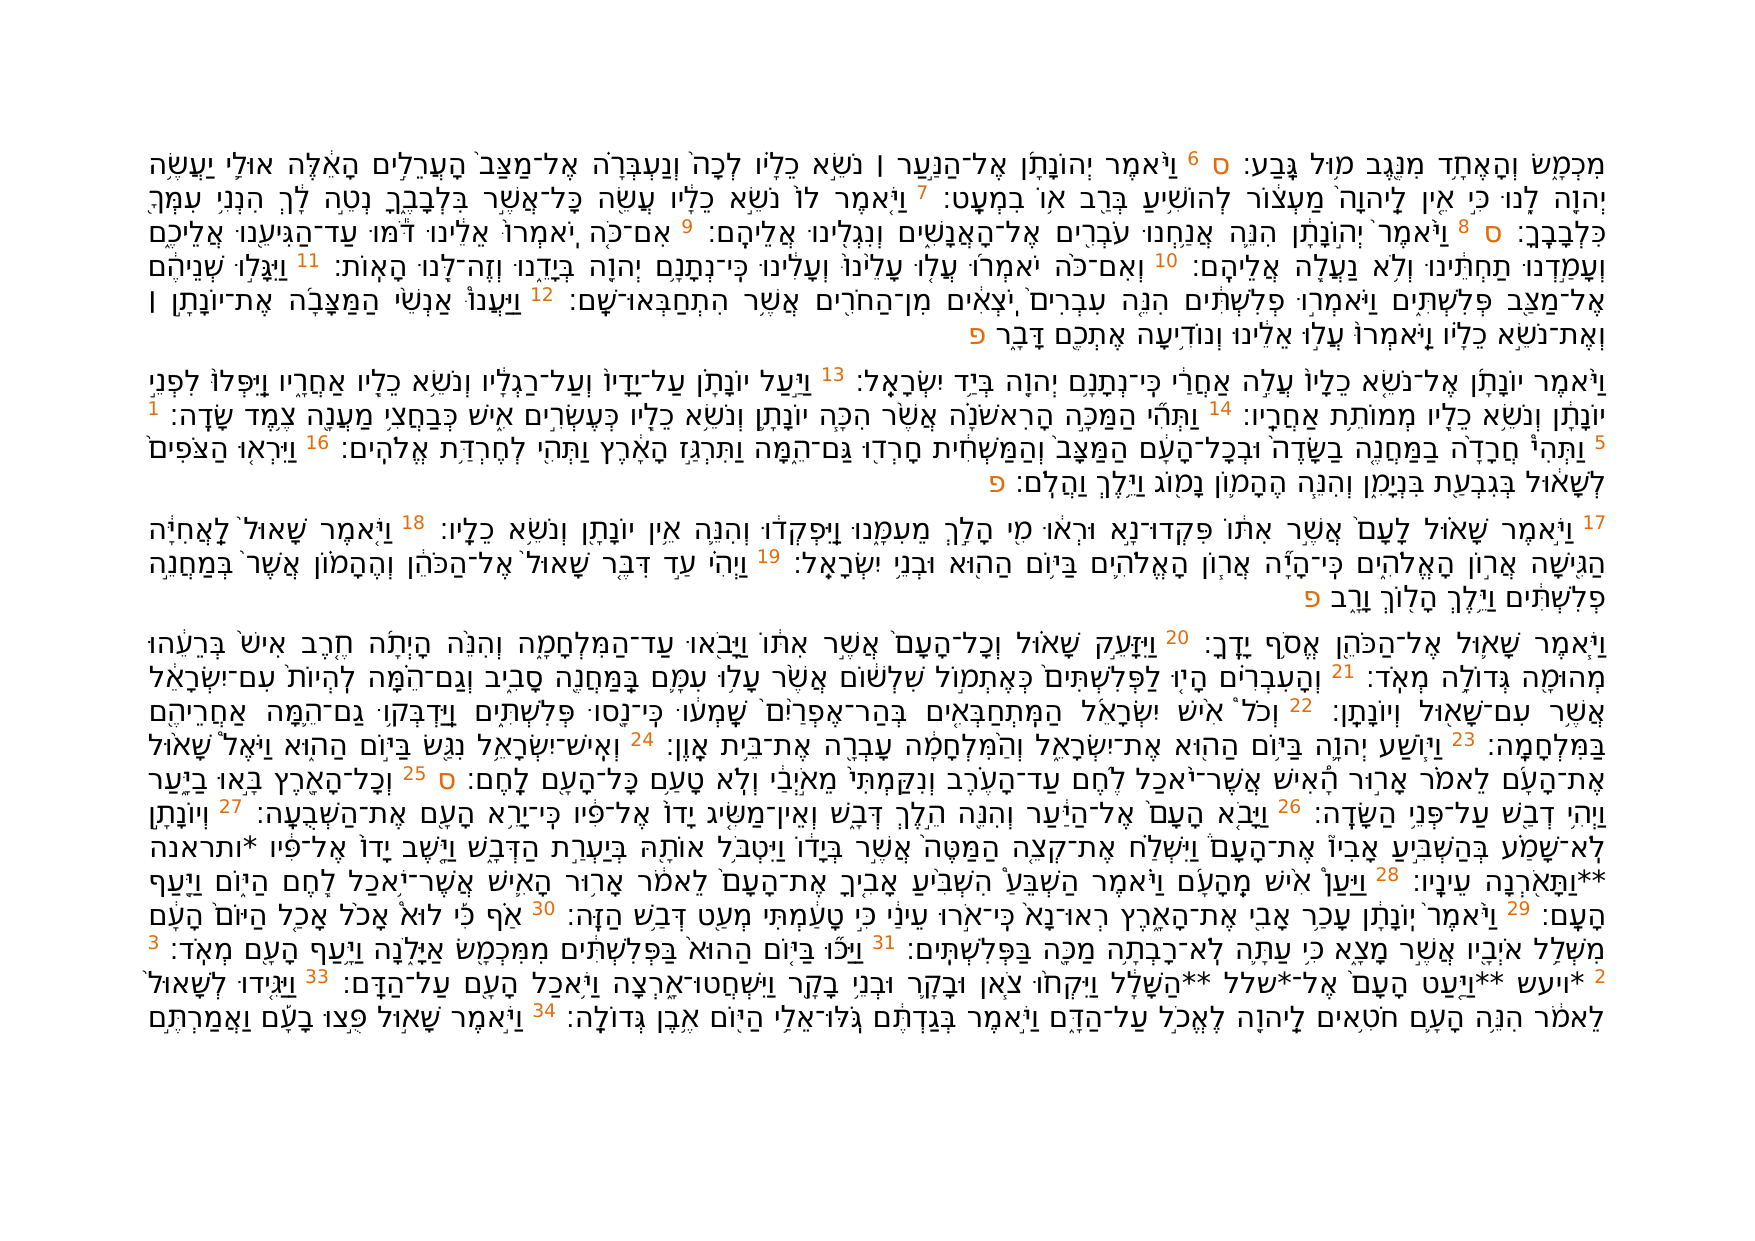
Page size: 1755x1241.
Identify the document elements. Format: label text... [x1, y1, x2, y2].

text 17 וַיֹּ֣אמֶר שָׁא֗וּל לָעָם֙ אֲשֶׁ֣ר אִתּ֔וֹ פִּקְדוּ־נָ֣א וּרְא֔וּ מִ֖י הָלַ֣ךְ מֵעִמָּ֑נוּ וַֽיִּפְקְד֔וּ וְהִנֵּ֛ה אֵ֥ין יוֹנָתָ֖ן וְנֹשֵׂ֥א כֵלָֽיו׃ ‬‬‬18 וַיֹּ֤אמֶר שָׁאוּל֙ לַֽאֲחִיָּ֔ה הַגִּ֖ישָׁה אֲר֣וֹן הָאֱלֹהִ֑ים כִּֽי־הָיָ֞ה אֲר֧וֹן הָאֱלֹהִ֛ים בַּיּ֥וֹם הַה֖וּא וּבְנֵ֥י יִשְׂרָאֵֽל׃ ‬‬‬19 וַיְהִ֗י עַ֣ד דִּבֶּ֤ר שָׁאוּל֙ אֶל־הַכֹּהֵ֔ן וְהֶהָמ֗וֹן אֲשֶׁר֙ בְּמַחֲנֵ֣ה פְלִשְׁתִּ֔ים וַיֵּ֥לֶךְ הָל֖וֹךְ וָרָ֑ב פ ‬‬‬ [148, 512, 1606, 614]
text 1 וַיְהִ֣י הַיּ֗וֹם וַיֹּ֨אמֶר יוֹנָתָ֤ן בֶּן־שָׁאוּל֙ אֶל־הַנַּ֙עַר֙ נֹשֵׂ֣א כֵלָ֔יו לְכָ֗ה וְנַעְבְּרָה֙ אֶל־מַצַּ֣ב פְּלִשְׁתִּ֔ים אֲשֶׁ֖ר מֵעֵ֣בֶר הַלָּ֑ז וּלְאָבִ֖יו לֹ֥א הִגִּֽיד׃ 2 וְשָׁא֗וּל יוֹשֵׁב֙ בִּקְצֵ֣ה הַגִּבְעָ֔ה תַּ֥חַת הָרִמּ֖וֹן אֲשֶׁ֣ר בְּמִגְר֑וֹן וְהָעָם֙ אֲשֶׁ֣ר עִמּ֔וֹ כְּשֵׁ֥שׁ מֵא֖וֹת אִֽישׁ׃ ‬‬‬3 וַאֲחִיָּ֣ה בֶן־אֲחִט֡וּב אֲחִ֡י אִיכָב֣וֹד ׀ בֶּן־פִּינְחָ֨ס בֶּן־עֵלִ֜י כֹּהֵ֧ן ׀ יְהוָ֛ה בְּשִׁל֖וֹ נֹשֵׂ֣א אֵפ֑וֹד וְהָעָם֙ לֹ֣א יָדַ֔ע כִּ֥י הָלַ֖ךְ יוֹנָתָֽן׃ ‬‬‬4 וּבֵ֣ין הַֽמַּעְבְּר֗וֹת אֲשֶׁ֨ר בִּקֵּ֤שׁ יֽוֹנָתָן֙ לַֽעֲבֹר֙ עַל־מַצַּ֣ב פְּלִשְׁתִּ֔ים שֵׁן־הַסֶּ֤לַע מֵהָעֵ֙בֶר֙ מִזֶּ֔ה וְשֵׁן־הַסֶּ֥לַע מֵהָעֵ֖בֶר מִזֶּ֑ה וְשֵׁ֤ם הָֽאֶחָד֙ בּוֹצֵ֔ץ וְשֵׁ֥ם הָאֶחָ֖ד סֶֽנֶּה׃ ‬‬‬5 הַשֵּׁ֧ן הָאֶחָ֛ד מָצ֥וּק מִצָּפ֖וֹן מ֣וּל מִכְמָ֑שׂ וְהָאֶחָ֥ד מִנֶּ֖גֶב מ֥וּל גָּֽבַע׃ ס ‬‬‬6 וַיֹּ֨אמֶר יְהוֹנָתָ֜ן אֶל־הַנַּ֣עַר ׀ נֹשֵׂ֣א כֵלָ֗יו לְכָה֙ וְנַעְבְּרָ֗ה אֶל־מַצַּב֙ הָעֲרֵלִ֣ים הָאֵ֔לֶּה אוּלַ֛י יַעֲשֶׂ֥ה יְהוָ֖ה לָ֑נוּ כִּ֣י אֵ֤ין לַֽיהוָה֙ מַעְצ֔וֹר לְהוֹשִׁ֥יעַ בְּרַ֖ב א֥וֹ בִמְעָֽט׃ ‬‬‬7 וַיֹּ֤אמֶר לוֹ֙ נֹשֵׂ֣א כֵלָ֔יו עֲשֵׂ֖ה כָּל־אֲשֶׁ֣ר בִּלְבָבֶ֑ךָ נְטֵ֣ה לָ֔ךְ הִנְנִ֥י עִמְּךָ֖ כִּלְבָבֶֽךָ׃ ס ‬‬‬8 וַיֹּ֙אמֶר֙ יְה֣וֹנָתָ֔ן הִנֵּ֛ה אֲנַ֥חְנוּ עֹבְרִ֖ים אֶל־הָאֲנָשִׁ֑ים וְנִגְלִ֖ינוּ אֲלֵיהֶֽם׃ ‬‬‬9 אִם־כֹּ֤ה יֹֽאמְרוּ֙ אֵלֵ֔ינוּ דֹּ֕מּוּ עַד־הַגִּיעֵ֖נוּ אֲלֵיכֶ֑ם וְעָמַ֣דְנוּ תַחְתֵּ֔ינוּ וְלֹ֥א נַעֲלֶ֖ה אֲלֵיהֶֽם׃ ‬‬‬10 וְאִם־כֹּ֨ה יֹאמְר֜וּ עֲל֤וּ עָלֵ֙ינוּ֙ וְעָלִ֔ינוּ כִּֽי־נְתָנָ֥ם יְהוָ֖ה בְּיָדֵ֑נוּ וְזֶה־לָּ֖נוּ הָאֽוֹת׃ ‬‬‬11 וַיִּגָּל֣וּ שְׁנֵיהֶ֔ם אֶל־מַצַּ֖ב פְּלִשְׁתִּ֑ים וַיֹּאמְר֣וּ פְלִשְׁתִּ֔ים הִנֵּ֤ה עִבְרִים֙ יֹֽצְאִ֔ים מִן־הַחֹרִ֖ים אֲשֶׁ֥ר הִתְחַבְּאוּ־שָֽׁם׃ ‬‬‬12 וַיַּעֲנוּ֩ אַנְשֵׁ֨י הַמַּצָּבָ֜ה אֶת־יוֹנָתָ֣ן ׀ וְאֶת־נֹשֵׂ֣א כֵלָ֗יו וַיֹּֽאמְרוּ֙ עֲל֣וּ אֵלֵ֔ינוּ וְנוֹדִ֥יעָה אֶתְכֶ֖ם דָּבָ֑ר פ ‬‬‬‬‬‬‬‬‬‬‬ [148, 148, 1606, 351]
text וַיֹּ֨אמֶר יוֹנָתָ֜ן אֶל־נֹשֵׂ֤א כֵלָיו֙ עֲלֵ֣ה אַחֲרַ֔י כִּֽי־נְתָנָ֥ם יְהוָ֖ה בְּיַ֥ד יִשְׂרָאֵֽל׃ ‬‬‬13 וַיַּ֣עַל יוֹנָתָ֗ן עַל־יָדָיו֙ וְעַל־רַגְלָ֔יו וְנֹשֵׂ֥א כֵלָ֖יו אַחֲרָ֑יו וַֽיִּפְּלוּ֙ לִפְנֵ֣י יוֹנָתָ֔ן וְנֹשֵׂ֥א כֵלָ֖יו מְמוֹתֵ֥ת אַחֲרָֽיו׃ ‬‬‬14 וַתְּהִ֞י הַמַּכָּ֣ה הָרִאשֹׁנָ֗ה אֲשֶׁ֨ר הִכָּ֧ה יוֹנָתָ֛ן וְנֹשֵׂ֥א כֵלָ֖יו כְּעֶשְׂרִ֣ים אִ֑ישׁ כְּבַחֲצִ֥י מַעֲנָ֖ה צֶ֥מֶד שָׂדֶֽה׃ ‬‬‬15 וַתְּהִי֩ חֲרָדָ֨ה בַמַּחֲנֶ֤ה בַשָּׂדֶה֙ וּבְכָל־הָעָ֔ם הַמַּצָּב֙ וְהַמַּשְׁחִ֔ית חָרְד֖וּ גַּם־הֵ֑מָּה וַתִּרְגַּ֣ז הָאָ֔רֶץ וַתְּהִ֖י לְחֶרְדַּ֥ת אֱלֹהִֽים׃ ‬‬‬16 וַיִּרְא֤וּ הַצֹּפִים֙ לְשָׁא֔וּל בְּגִבְעַ֖ת בִּנְיָמִ֑ן וְהִנֵּ֧ה הֶהָמ֛וֹן נָמ֖וֹג וַיֵּ֥לֶךְ וַהֲלֹֽם׃ פ ‬‬‬‬‬‬‬ [148, 364, 1606, 500]
text וַיֹּ֧אמֶר שָׁא֛וּל אֶל־הַכֹּהֵ֖ן אֱסֹ֥ף יָדֶֽךָ׃ ‬‬‬20 וַיִּזָּעֵ֣ק שָׁא֗וּל וְכָל־הָעָם֙ אֲשֶׁ֣ר אִתּ֔וֹ וַיָּבֹ֖אוּ עַד־הַמִּלְחָמָ֑ה וְהִנֵּ֨ה הָיְתָ֜ה חֶ֤רֶב אִישׁ֙ בְּרֵעֵ֔הוּ מְהוּמָ֖ה גְּדוֹלָ֥ה מְאֹֽד׃ ‬‬‬21 וְהָעִבְרִ֗ים הָי֤וּ לַפְּלִשְׁתִּים֙ כְּאֶתְמ֣וֹל שִׁלְשׁ֔וֹם אֲשֶׁ֨ר עָל֥וּ עִמָּ֛ם בַּֽמַּחֲנֶ֖ה סָבִ֑יב וְגַם־הֵ֗מָּה לִֽהְיוֹת֙ עִם־יִשְׂרָאֵ֔ל אֲשֶׁ֥ר עִם־שָׁא֖וּל וְיוֹנָתָֽן׃ ‬‬‬22 וְכֹל֩ אִ֨ישׁ יִשְׂרָאֵ֜ל הַמִּֽתְחַבְּאִ֤ים בְּהַר־אֶפְרַ֙יִם֙ שָֽׁמְע֔וּ כִּֽי־נָ֖סוּ פְּלִשְׁתִּ֑ים וַֽיַּדְבְּק֥וּ גַם־הֵ֛מָּה אַחֲרֵיהֶ֖ם בַּמִּלְחָמָֽה׃ ‬‬‬23 וַיּ֧וֹשַׁע יְהוָ֛ה בַּיּ֥וֹם הַה֖וּא אֶת־יִשְׂרָאֵ֑ל וְהַ֨מִּלְחָמָ֔ה עָבְרָ֖ה אֶת־בֵּ֥ית אָֽוֶן׃ ‬‬‬24 וְאִֽישׁ־יִשְׂרָאֵ֥ל נִגַּ֖שׂ בַּיּ֣וֹם הַה֑וּא וַיֹּאֶל֩ שָׁא֨וּל אֶת־הָעָ֜ם לֵאמֹ֗ר אָר֣וּר הָ֠אִישׁ אֲשֶׁר־יֹ֨אכַל לֶ֜חֶם עַד־הָעֶ֗רֶב וְנִקַּמְתִּי֙ מֵאֹ֣יְבַ֔י וְלֹֽא טָעַ֥ם כָּל־הָעָ֖ם לָֽחֶם׃ ס ‬‬‬25 וְכָל־הָאָ֖רֶץ בָּ֣אוּ בַיָּ֑עַר וַיְהִ֥י דְבַ֖שׁ עַל־פְּנֵ֥י הַשָּׂדֶֽה׃ ‬‬‬26 וַיָּבֹ֤א הָעָם֙ אֶל־הַיַּ֔עַר וְהִנֵּ֖ה הֵ֣לֶךְ דְּבָ֑שׁ וְאֵין־מַשִּׂ֤יג יָדוֹ֙ אֶל־פִּ֔יו כִּֽי־יָרֵ֥א הָעָ֖ם אֶת־הַשְּׁבֻעָֽה׃ ‬‬‬27 וְיוֹנָתָ֣ן לֹֽא־שָׁמַ֗ע בְּהַשְׁבִּ֣יעַ אָבִיו֮ אֶת־הָעָם֒ וַיִּשְׁלַ֗ח אֶת־קְצֵ֤ה הַמַּטֶּה֙ אֲשֶׁ֣ר בְּיָד֔וֹ וַיִּטְבֹּ֥ל אוֹתָ֖הּ בְּיַעְרַ֣ת הַדְּבָ֑שׁ וַיָּ֤שֶׁב יָדוֹ֙ אֶל־פִּ֔יו *ותראנה **וַתָּאֹ֖רְנָה עֵינָֽיו׃ ‬‬‬28 וַיַּעַן֩ אִ֨ישׁ מֵֽהָעָ֜ם וַיֹּ֗אמֶר הַשְׁבֵּעַ֩ הִשְׁבִּ֨יעַ אָבִ֤יךָ אֶת־הָעָם֙ לֵאמֹ֔ר אָר֥וּר הָאִ֛ישׁ אֲשֶׁר־יֹ֥אכַל לֶ֖חֶם הַיּ֑וֹם וַיָּ֖עַף הָעָֽם׃ ‬‬‬29 וַיֹּ֙אמֶר֙ יֽוֹנָתָ֔ן עָכַ֥ר אָבִ֖י אֶת־הָאָ֑רֶץ רְאוּ־נָא֙ כִּֽי־אֹ֣רוּ עֵינַ֔י כִּ֣י טָעַ֔מְתִּי מְעַ֖ט דְּבַ֥שׁ הַזֶּֽה׃ ‬‬‬30 אַ֗ף כִּ֡י לוּא֩ אָכֹ֨ל אָכַ֤ל הַיּוֹם֙ הָעָ֔ם מִשְּׁלַ֥ל אֹיְבָ֖יו אֲשֶׁ֣ר מָצָ֑א כִּ֥י עַתָּ֛ה לֹֽא־רָבְתָ֥ה מַכָּ֖ה בַּפְּלִשְׁתִּֽים׃ ‬‬‬31 וַיַּכּ֞וּ בַּיּ֤וֹם הַהוּא֙ בַּפְּלִשְׁתִּ֔ים מִמִּכְמָ֖שׂ אַיָּלֹ֑נָה וַיָּ֥עַף הָעָ֖ם מְאֹֽד׃ ‬‬‬32 *ויעש **וַיַּ֤עַט הָעָם֙ אֶל־*שלל **הַשָּׁלָ֔ל וַיִּקְח֨וּ צֹ֧אן וּבָקָ֛ר וּבְנֵ֥י בָקָ֖ר וַיִּשְׁחֲטוּ־אָ֑רְצָה וַיֹּ֥אכַל הָעָ֖ם עַל־הַדָּֽם׃ ‬‬‬33 וַיַּגִּ֤ידוּ לְשָׁאוּל֙ לֵאמֹ֔ר הִנֵּ֥ה הָעָ֛ם חֹטִ֥אים לַֽיהוָ֖ה לֶאֱכֹ֣ל עַל־הַדָּ֑ם וַיֹּ֣אמֶר בְּגַדְתֶּ֔ם גֹּֽלּוּ־אֵלַ֥י הַיּ֖וֹם אֶ֥בֶן גְּדוֹלָֽה׃ ‬‬‬34 וַיֹּ֣אמֶר שָׁא֣וּל פֻּ֣צוּ בָעָ֡ם וַאֲמַרְתֶּ֣ם לָהֶ֡ם הַגִּ֣ישׁוּ אֵלַי֩ אִ֨ישׁ שׁוֹר֜וֹ וְאִ֣ישׁ שְׂיֵ֗הוּ וּשְׁחַטְתֶּ֤ם בָּזֶה֙ וַאֲכַלְתֶּ֔ם וְלֹֽא־תֶחֶטְא֥וּ לַֽיהוָ֖ה לֶאֱכֹ֣ל אֶל־הַדָּ֑ם וַיַּגִּ֨שׁוּ כָל־הָעָ֜ם אִ֣ישׁ שׁוֹר֧וֹ בְיָד֛וֹ הַלַּ֖יְלָה וַיִּשְׁחֲטוּ־שָֽׁם׃ ‬‬‬35 וַיִּ֧בֶן שָׁא֛וּל מִזְבֵּ֖חַ לַֽיהוָ֑ה אֹת֣וֹ הֵחֵ֔ל לִבְנ֥וֹת מִזְבֵּ֖חַ לַֽיהוָֽה׃ פ ‬‬‬‬‬‬‬‬‬‬‬‬‬‬‬‬‬‬‬ [148, 627, 1606, 1034]
